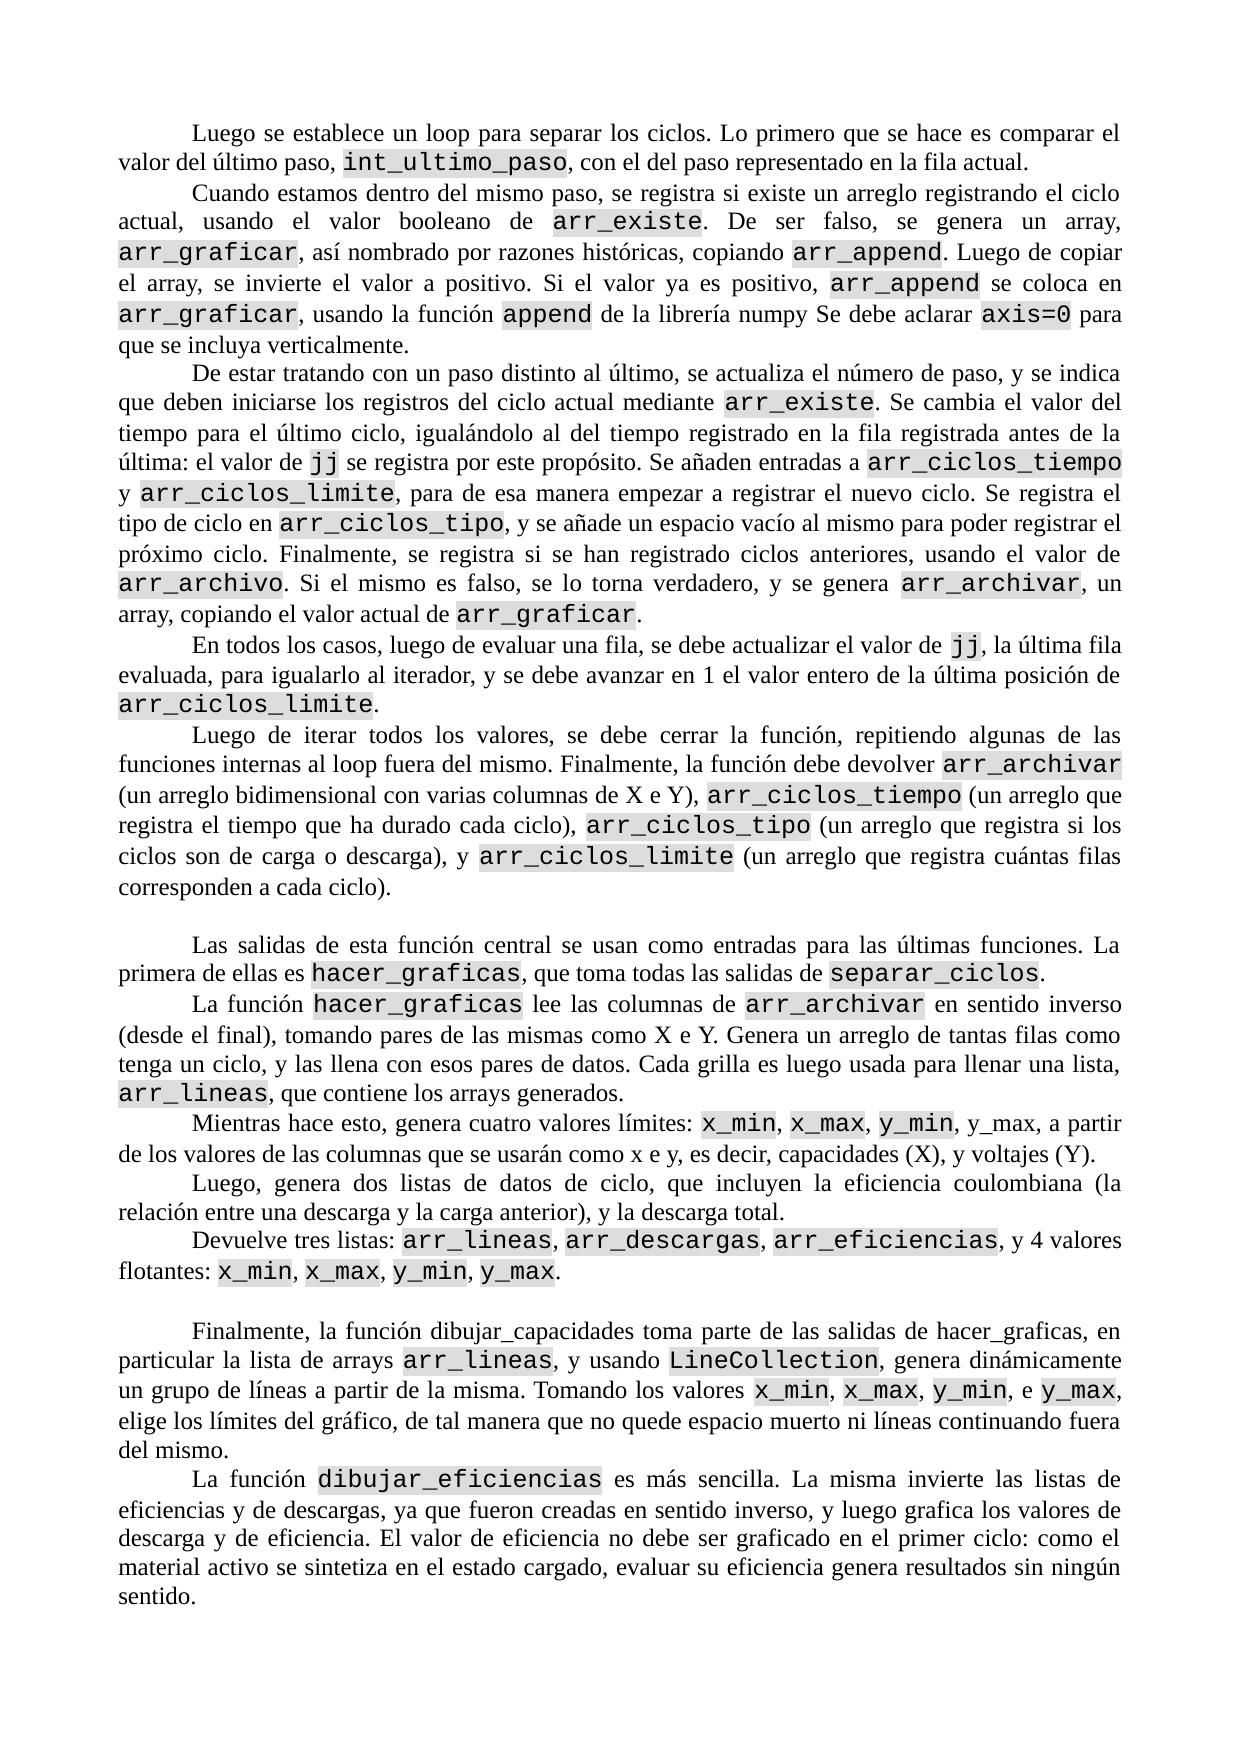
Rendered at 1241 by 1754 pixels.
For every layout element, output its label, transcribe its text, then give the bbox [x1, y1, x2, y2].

text Mientras hace esto, genera cuatro valores límites: x_min, x_max, y_min, y_max, a partir de los valores de las columnas que se usarán como x e y, es decir, capacidades (X), y voltajes (Y). [118, 1108, 1122, 1168]
text Finalmente, la función dibujar_capacidades toma parte de las salidas de hacer_graficas, en particular la lista de arrays arr_lineas, y usando LineCollection, genera dinámicamente un grupo de líneas a partir de la misma. Tomando los valores x_min, x_max, y_min, e y_max, elige los límites del gráfico, de tal manera que no quede espacio muerto ni líneas continuando fuera del mismo. [118, 1316, 1122, 1464]
text Luego se establece un loop para separar los ciclos. Lo primero que se hace es comparar el valor del último paso, int_ultimo_paso, con el del paso representado en la fila actual. [118, 118, 1122, 178]
text La función dibujar_eficiencias es más sencilla. La misma invierte las listas de eficiencias y de descargas, ya que fueron creadas en sentido inverso, y luego grafica los valores de descarga y de eficiencia. El valor de eficiencia no debe ser graficado en el primer ciclo: como el material activo se sintetiza en el estado cargado, evaluar su eficiencia genera resultados sin ningún sentido. [118, 1464, 1122, 1610]
text Cuando estamos dentro del mismo paso, se registra si existe un arreglo registrando el ciclo actual, usando el valor booleano de arr_existe. De ser falso, se genera un array, arr_graficar, así nombrado por razones históricas, copiando arr_append. Luego de copiar el array, se invierte el valor a positivo. Si el valor ya es positivo, arr_append se coloca en arr_graficar, usando la función append de la librería numpy Se debe aclarar axis=0 para que se incluya verticalmente. [118, 178, 1122, 358]
text Devuelve tres listas: arr_lineas, arr_descargas, arr_eficiencias, y 4 valores flotantes: x_min, x_max, y_min, y_max. [118, 1226, 1122, 1287]
text La función hacer_graficas lee las columnas de arr_archivar en sentido inverso (desde el final), tomando pares de las mismas como X e Y. Genera un arreglo de tantas filas como tenga un ciclo, y las llena con esos pares de datos. Cada grilla es luego usada para llenar una lista, arr_lineas, que contiene los arrays generados. [118, 989, 1122, 1108]
text De estar tratando con un paso distinto al último, se actualiza el número de paso, y se indica que deben iniciarse los registros del ciclo actual mediante arr_existe. Se cambia el valor del tiempo para el último ciclo, igualándolo al del tiempo registrado en la fila registrada antes de la última: el valor de jj se registra por este propósito. Se añaden entradas a arr_ciclos_tiempo y arr_ciclos_limite, para de esa manera empezar a registrar el nuevo ciclo. Se registra el tipo de ciclo en arr_ciclos_tipo, y se añade un espacio vacío al mismo para poder registrar el próximo ciclo. Finalmente, se registra si se han registrado ciclos anteriores, usando el valor de arr_archivo. Si el mismo es falso, se lo torna verdadero, y se genera arr_archivar, un array, copiando el valor actual de arr_graficar. [118, 358, 1122, 630]
text En todos los casos, luego de evaluar una fila, se debe actualizar el valor de jj, la última fila evaluada, para igualarlo al iterador, y se debe avanzar en 1 el valor entero de la última posición de arr_ciclos_limite. [118, 630, 1122, 720]
text Las salidas de esta función central se usan como entradas para las últimas funciones. La primera de ellas es hacer_graficas, que toma todas las salidas de separar_ciclos. [118, 930, 1122, 989]
text Luego de iterar todos los valores, se debe cerrar la función, repitiendo algunas de las funciones internas al loop fuera del mismo. Finalmente, la función debe devolver arr_archivar (un arreglo bidimensional con varias columnas de X e Y), arr_ciclos_tiempo (un arreglo que registra el tiempo que ha durado cada ciclo), arr_ciclos_tipo (un arreglo que registra si los ciclos son de carga o descarga), y arr_ciclos_limite (un arreglo que registra cuántas filas corresponden a cada ciclo). [118, 720, 1122, 901]
text Luego, genera dos listas de datos de ciclo, que incluyen la eficiencia coulombiana (la relación entre una descarga y la carga anterior), y la descarga total. [118, 1168, 1122, 1226]
